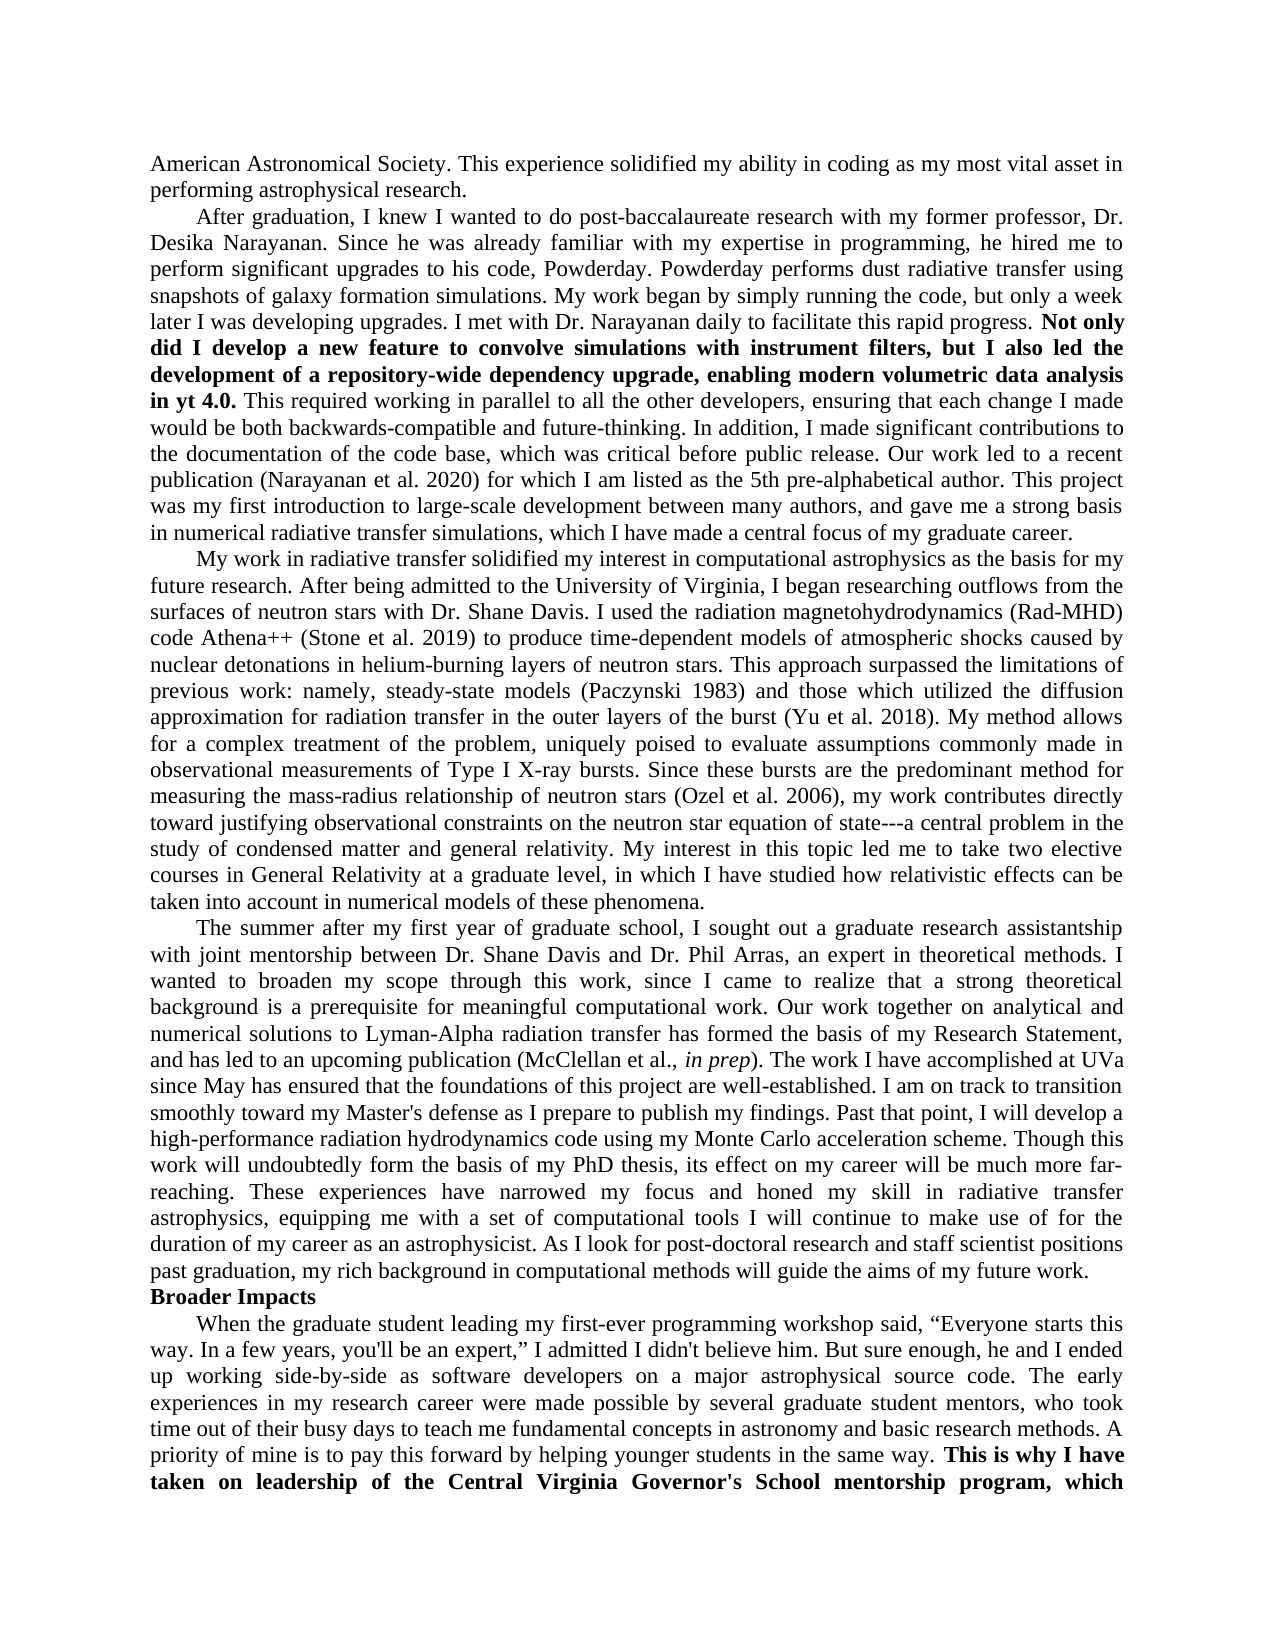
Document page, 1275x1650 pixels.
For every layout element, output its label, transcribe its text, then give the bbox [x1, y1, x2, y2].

text After graduation, I knew I wanted to do post-baccalaureate research with my former professor, Dr. Desika Narayanan. Since he was already familiar with my expertise in programming, he hired me to perform significant upgrades to his code, Powderday. Powderday performs dust radiative transfer using snapshots of galaxy formation simulations. My work began by simply running the code, but only a week later I was developing upgrades. I met with Dr. Narayanan daily to facilitate this rapid progress. Not only did I develop a new feature to convolve simulations with instrument filters, but I also led the development of a repository-wide dependency upgrade, enabling modern volumetric data analysis in yt 4.0. This required working in parallel to all the other developers, ensuring that each change I made would be both backwards-compatible and future-thinking. In addition, I made significant contributions to the documentation of the code base, which was critical before public release. Our work led to a recent publication (Narayanan et al. 2020) for which I am listed as the 5th pre-alphabetical author. This project was my first introduction to large-scale development between many authors, and gave me a strong basis in numerical radiative transfer simulations, which I have made a central focus of my graduate career. [150, 203, 1125, 545]
text Broader Impacts [150, 1283, 1125, 1309]
text American Astronomical Society. This experience solidified my ability in coding as my most vital asset in performing astrophysical research. [150, 150, 1125, 203]
text The summer after my first year of graduate school, I sought out a graduate research assistantship with joint mentorship between Dr. Shane Davis and Dr. Phil Arras, an expert in theoretical methods. I wanted to broaden my scope through this work, since I came to realize that a strong theoretical background is a prerequisite for meaningful computational work. Our work together on analytical and numerical solutions to Lyman-Alpha radiation transfer has formed the basis of my Research Statement, and has led to an upcoming publication (McClellan et al., in prep). The work I have accomplished at UVa since May has ensured that the foundations of this project are well-established. I am on track to transition smoothly toward my Master's defense as I prepare to publish my findings. Past that point, I will develop a high-performance radiation hydrodynamics code using my Monte Carlo acceleration scheme. Though this work will undoubtedly form the basis of my PhD thesis, its effect on my career will be much more far-reaching. These experiences have narrowed my focus and honed my skill in radiative transfer astrophysics, equipping me with a set of computational tools I will continue to make use of for the duration of my career as an astrophysicist. As I look for post-doctoral research and staff scientist positions past graduation, my rich background in computational methods will guide the aims of my future work. [150, 914, 1125, 1283]
text My work in radiative transfer solidified my interest in computational astrophysics as the basis for my future research. After being admitted to the University of Virginia, I began researching outflows from the surfaces of neutron stars with Dr. Shane Davis. I used the radiation magnetohydrodynamics (Rad-MHD) code Athena++ (Stone et al. 2019) to produce time-dependent models of atmospheric shocks caused by nuclear detonations in helium-burning layers of neutron stars. This approach surpassed the limitations of previous work: namely, steady-state models (Paczynski 1983) and those which utilized the diffusion approximation for radiation transfer in the outer layers of the burst (Yu et al. 2018). My method allows for a complex treatment of the problem, uniquely poised to evaluate assumptions commonly made in observational measurements of Type I X-ray bursts. Since these bursts are the predominant method for measuring the mass-radius relationship of neutron stars (Ozel et al. 2006), my work contributes directly toward justifying observational constraints on the neutron star equation of state---a central problem in the study of condensed matter and general relativity. My interest in this topic led me to take two elective courses in General Relativity at a graduate level, in which I have studied how relativistic effects can be taken into account in numerical models of these phenomena. [150, 545, 1125, 914]
text When the graduate student leading my first-ever programming workshop said, “Everyone starts this way. In a few years, you'll be an expert,” I admitted I didn't believe him. But sure enough, he and I ended up working side-by-side as software developers on a major astrophysical source code. The early experiences in my research career were made possible by several graduate student mentors, who took time out of their busy days to teach me fundamental concepts in astronomy and basic research methods. A priority of mine is to pay this forward by helping younger students in the same way. This is why I have taken on leadership of the Central Virginia Governor's School mentorship program, which [150, 1309, 1125, 1494]
